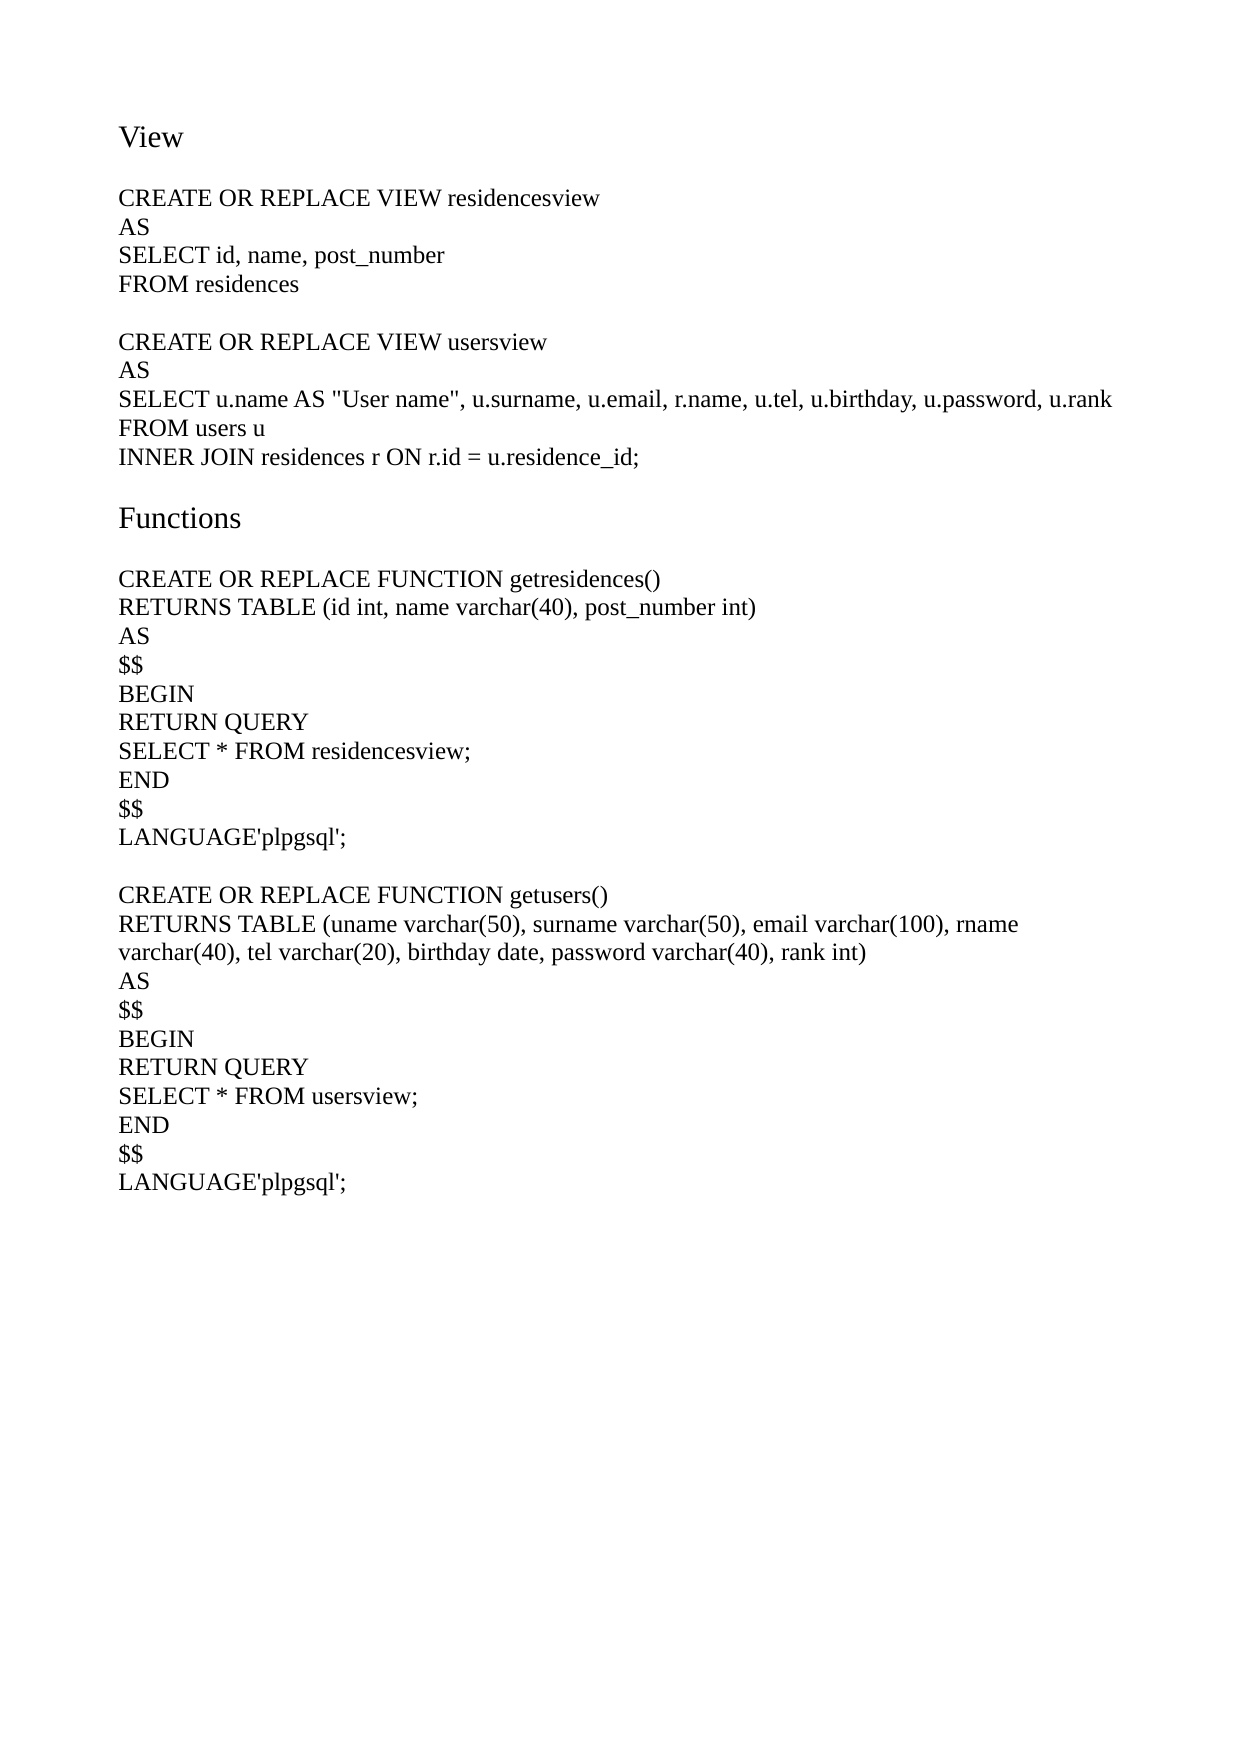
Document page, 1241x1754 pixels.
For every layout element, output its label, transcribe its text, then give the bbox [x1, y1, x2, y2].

text AS [118, 212, 1122, 240]
text BEGIN [118, 679, 1122, 707]
text AS [118, 966, 1122, 995]
text AS [118, 355, 1122, 384]
text RETURNS TABLE (uname varchar(50), surname varchar(50), email varchar(100), rname varchar(40), tel varchar(20), birthday date, password varchar(40), rank int) [118, 909, 1122, 966]
text SELECT * FROM usersview; [118, 1081, 1122, 1110]
text $$ [118, 1139, 1122, 1167]
text RETURNS TABLE (id int, name varchar(40), post_number int) [118, 592, 1122, 621]
text FROM users u [118, 413, 1122, 442]
text View [118, 118, 1122, 154]
text $$ [118, 995, 1122, 1024]
text SELECT id, name, post_number [118, 240, 1122, 269]
text $$ [118, 650, 1122, 679]
text Functions [118, 499, 1122, 535]
text END [118, 1110, 1122, 1139]
text INNER JOIN residences r ON r.id = u.residence_id; [118, 442, 1122, 470]
text FROM residences [118, 269, 1122, 298]
text CREATE OR REPLACE FUNCTION getusers() [118, 880, 1122, 909]
text CREATE OR REPLACE FUNCTION getresidences() [118, 564, 1122, 592]
text $$ [118, 794, 1122, 822]
text SELECT * FROM residencesview; [118, 736, 1122, 765]
text AS [118, 621, 1122, 650]
text BEGIN [118, 1024, 1122, 1052]
text RETURN QUERY [118, 1052, 1122, 1081]
text SELECT u.name AS "User name", u.surname, u.email, r.name, u.tel, u.birthday, u.password, u.rank [118, 384, 1122, 413]
text END [118, 765, 1122, 794]
text CREATE OR REPLACE VIEW residencesview [118, 183, 1122, 212]
text LANGUAGE'plpgsql'; [118, 822, 1122, 851]
text RETURN QUERY [118, 707, 1122, 736]
text CREATE OR REPLACE VIEW usersview [118, 327, 1122, 355]
text LANGUAGE'plpgsql'; [118, 1167, 1122, 1196]
